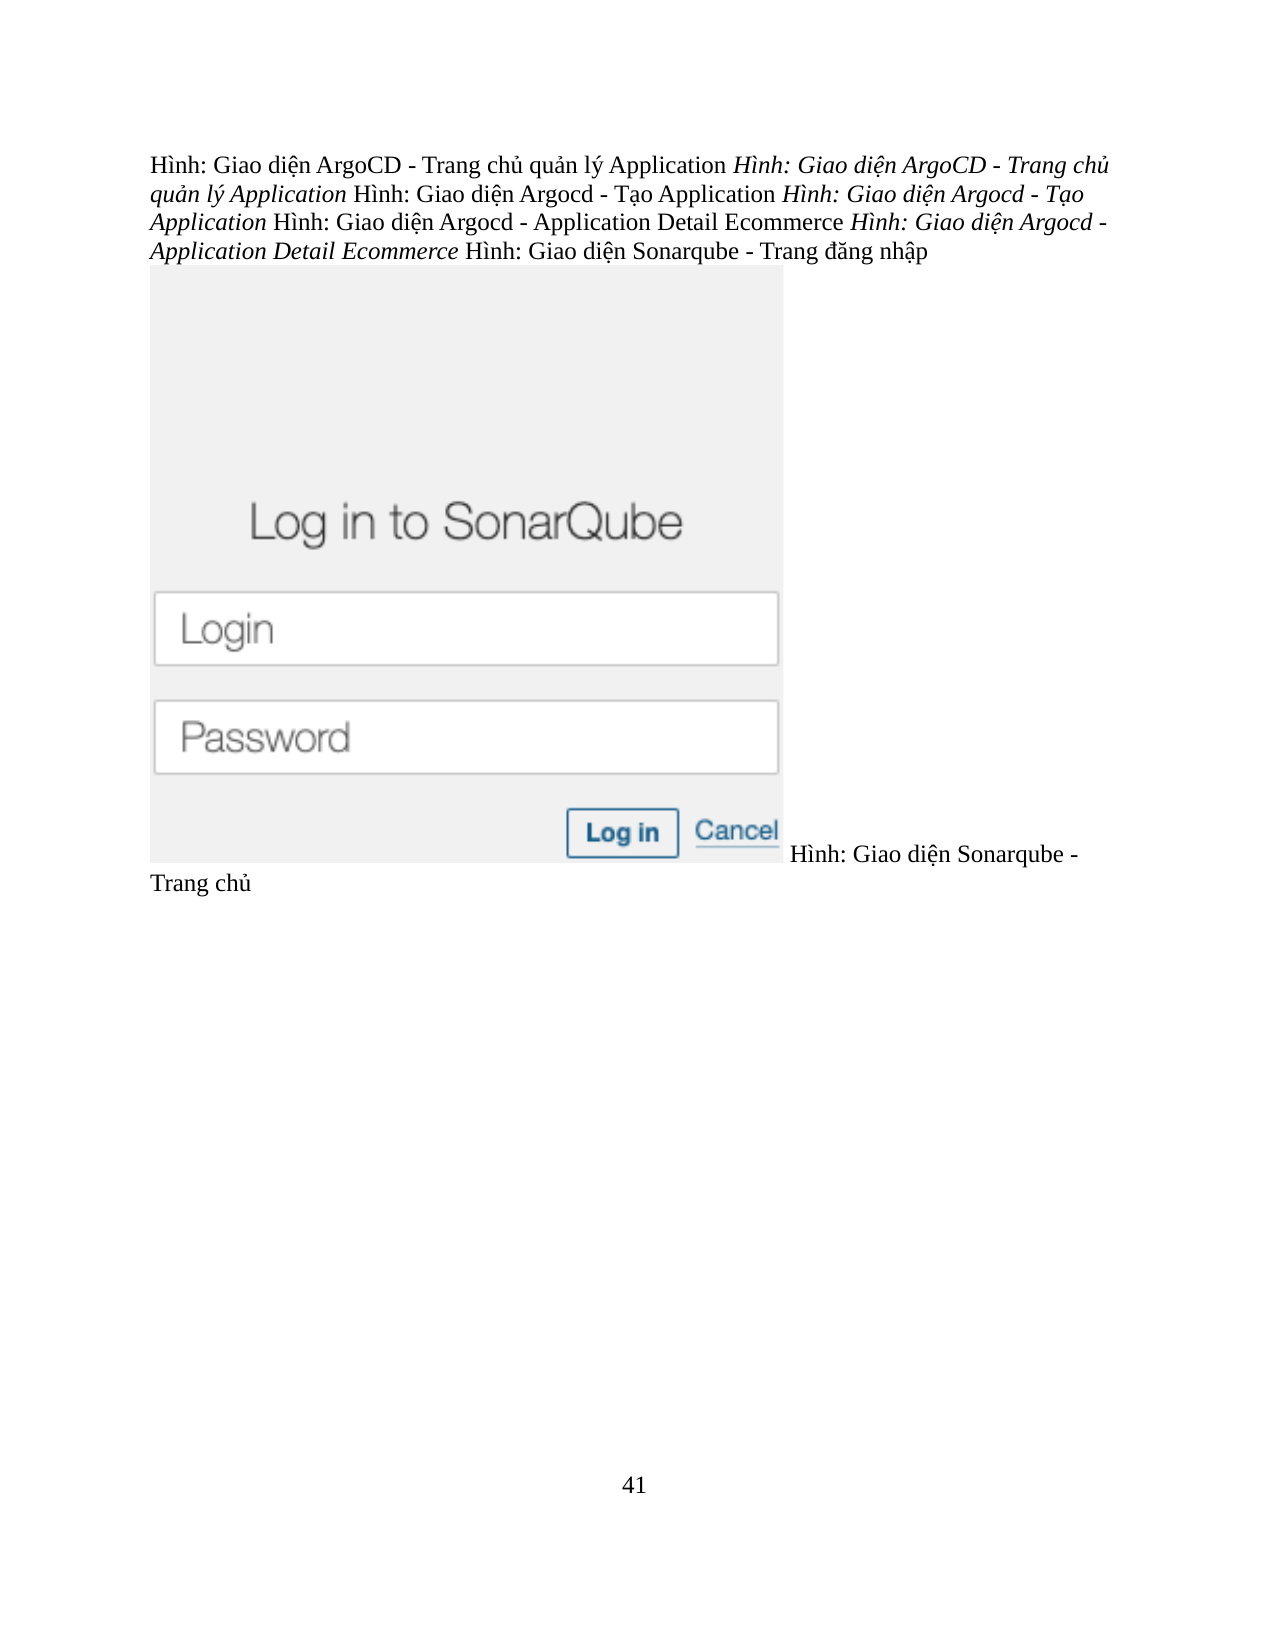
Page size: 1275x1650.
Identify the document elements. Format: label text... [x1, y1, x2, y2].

picture [150, 265, 784, 863]
text Hình: Giao diện ArgoCD - Trang chủ quản lý Application Hình: Giao diện ArgoCD - Trang chủ quản lý Application Hình: Giao diện Argocd - Tạo Application Hình: Giao diện Argocd - Tạo Application Hình: Giao diện Argocd - Application Detail Ecommerce Hình: Giao diện Argocd - Application Detail Ecommerce Hình: Giao diện Sonarqube - Trang đăng nhập Hình: Giao diện Sonarqube - Trang chủ [150, 150, 1125, 897]
